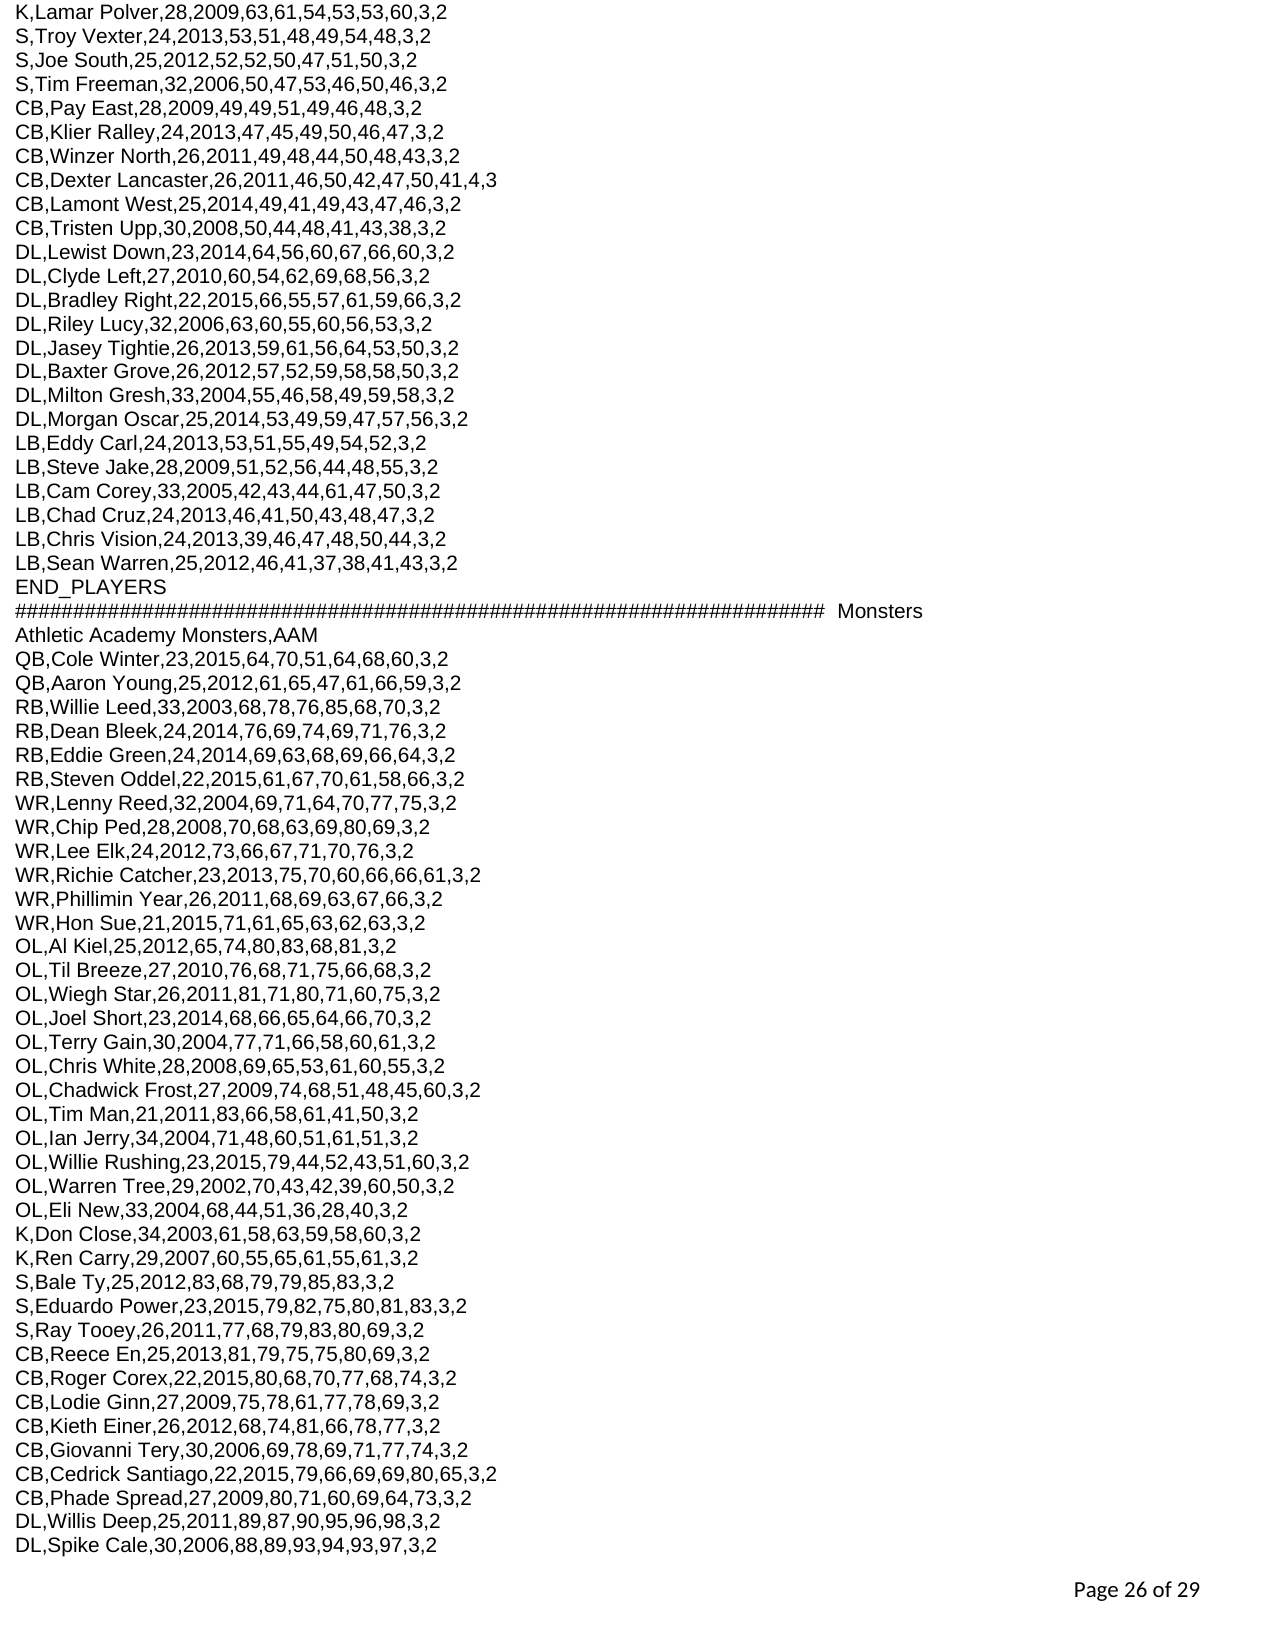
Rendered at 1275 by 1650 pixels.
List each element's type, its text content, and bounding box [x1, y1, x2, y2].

text S,Joe South,25,2012,52,52,50,47,51,50,3,2 [15, 48, 1200, 72]
text CB,Cedrick Santiago,22,2015,79,66,69,69,80,65,3,2 [15, 1461, 1200, 1485]
text RB,Willie Leed,33,2003,68,78,76,85,68,70,3,2 [15, 695, 1200, 719]
text WR,Hon Sue,21,2015,71,61,65,63,62,63,3,2 [15, 910, 1200, 934]
text CB,Phade Spread,27,2009,80,71,60,69,64,73,3,2 [15, 1485, 1200, 1509]
text S,Troy Vexter,24,2013,53,51,48,49,54,48,3,2 [15, 24, 1200, 48]
text CB,Tristen Upp,30,2008,50,44,48,41,43,38,3,2 [15, 216, 1200, 239]
text CB,Reece En,25,2013,81,79,75,75,80,69,3,2 [15, 1342, 1200, 1366]
text OL,Al Kiel,25,2012,65,74,80,83,68,81,3,2 [15, 934, 1200, 958]
text CB,Winzer North,26,2011,49,48,44,50,48,43,3,2 [15, 144, 1200, 168]
text LB,Cam Corey,33,2005,42,43,44,61,47,50,3,2 [15, 479, 1200, 503]
text WR,Chip Ped,28,2008,70,68,63,69,80,69,3,2 [15, 814, 1200, 838]
text K,Don Close,34,2003,61,58,63,59,58,60,3,2 [15, 1222, 1200, 1246]
text LB,Eddy Carl,24,2013,53,51,55,49,54,52,3,2 [15, 431, 1200, 455]
text OL,Terry Gain,30,2004,77,71,66,58,60,61,3,2 [15, 1030, 1200, 1054]
text OL,Eli New,33,2004,68,44,51,36,28,40,3,2 [15, 1198, 1200, 1222]
text K,Lamar Polver,28,2009,63,61,54,53,53,60,3,2 [15, 0, 1200, 24]
text CB,Dexter Lancaster,26,2011,46,50,42,47,50,41,4,3 [15, 168, 1200, 192]
text QB,Cole Winter,23,2015,64,70,51,64,68,60,3,2 [15, 647, 1200, 671]
text OL,Willie Rushing,23,2015,79,44,52,43,51,60,3,2 [15, 1150, 1200, 1174]
text S,Bale Ty,25,2012,83,68,79,79,85,83,3,2 [15, 1270, 1200, 1294]
text END_PLAYERS [15, 575, 1200, 599]
text OL,Warren Tree,29,2002,70,43,42,39,60,50,3,2 [15, 1174, 1200, 1198]
text DL,Spike Cale,30,2006,88,89,93,94,93,97,3,2 [15, 1533, 1200, 1557]
text WR,Lenny Reed,32,2004,69,71,64,70,77,75,3,2 [15, 791, 1200, 814]
text RB,Steven Oddel,22,2015,61,67,70,61,58,66,3,2 [15, 767, 1200, 791]
text OL,Joel Short,23,2014,68,66,65,64,66,70,3,2 [15, 1006, 1200, 1030]
text S,Ray Tooey,26,2011,77,68,79,83,80,69,3,2 [15, 1318, 1200, 1342]
text DL,Milton Gresh,33,2004,55,46,58,49,59,58,3,2 [15, 383, 1200, 407]
text RB,Eddie Green,24,2014,69,63,68,69,66,64,3,2 [15, 743, 1200, 767]
text CB,Giovanni Tery,30,2006,69,78,69,71,77,74,3,2 [15, 1437, 1200, 1461]
text RB,Dean Bleek,24,2014,76,69,74,69,71,76,3,2 [15, 719, 1200, 743]
text DL,Morgan Oscar,25,2014,53,49,59,47,57,56,3,2 [15, 407, 1200, 431]
text CB,Lamont West,25,2014,49,41,49,43,47,46,3,2 [15, 192, 1200, 216]
text ###################################################################### Monsters [15, 599, 1200, 623]
text WR,Phillimin Year,26,2011,68,69,63,67,66,3,2 [15, 886, 1200, 910]
text DL,Riley Lucy,32,2006,63,60,55,60,56,53,3,2 [15, 311, 1200, 335]
text DL,Clyde Left,27,2010,60,54,62,69,68,56,3,2 [15, 263, 1200, 287]
text OL,Chadwick Frost,27,2009,74,68,51,48,45,60,3,2 [15, 1078, 1200, 1102]
text CB,Roger Corex,22,2015,80,68,70,77,68,74,3,2 [15, 1366, 1200, 1389]
text OL,Wiegh Star,26,2011,81,71,80,71,60,75,3,2 [15, 982, 1200, 1006]
text S,Tim Freeman,32,2006,50,47,53,46,50,46,3,2 [15, 72, 1200, 96]
text S,Eduardo Power,23,2015,79,82,75,80,81,83,3,2 [15, 1294, 1200, 1318]
text OL,Til Breeze,27,2010,76,68,71,75,66,68,3,2 [15, 958, 1200, 982]
text DL,Willis Deep,25,2011,89,87,90,95,96,98,3,2 [15, 1509, 1200, 1533]
text QB,Aaron Young,25,2012,61,65,47,61,66,59,3,2 [15, 671, 1200, 695]
text LB,Chad Cruz,24,2013,46,41,50,43,48,47,3,2 [15, 503, 1200, 527]
text CB,Pay East,28,2009,49,49,51,49,46,48,3,2 [15, 96, 1200, 120]
text OL,Chris White,28,2008,69,65,53,61,60,55,3,2 [15, 1054, 1200, 1078]
text LB,Steve Jake,28,2009,51,52,56,44,48,55,3,2 [15, 455, 1200, 479]
text Athletic Academy Monsters,AAM [15, 623, 1200, 647]
text CB,Klier Ralley,24,2013,47,45,49,50,46,47,3,2 [15, 120, 1200, 144]
text WR,Richie Catcher,23,2013,75,70,60,66,66,61,3,2 [15, 862, 1200, 886]
text CB,Lodie Ginn,27,2009,75,78,61,77,78,69,3,2 [15, 1389, 1200, 1413]
text LB,Sean Warren,25,2012,46,41,37,38,41,43,3,2 [15, 551, 1200, 575]
text K,Ren Carry,29,2007,60,55,65,61,55,61,3,2 [15, 1246, 1200, 1270]
text DL,Lewist Down,23,2014,64,56,60,67,66,60,3,2 [15, 239, 1200, 263]
text DL,Bradley Right,22,2015,66,55,57,61,59,66,3,2 [15, 287, 1200, 311]
text OL,Tim Man,21,2011,83,66,58,61,41,50,3,2 [15, 1102, 1200, 1126]
text CB,Kieth Einer,26,2012,68,74,81,66,78,77,3,2 [15, 1413, 1200, 1437]
text LB,Chris Vision,24,2013,39,46,47,48,50,44,3,2 [15, 527, 1200, 551]
text DL,Baxter Grove,26,2012,57,52,59,58,58,50,3,2 [15, 359, 1200, 383]
text DL,Jasey Tightie,26,2013,59,61,56,64,53,50,3,2 [15, 335, 1200, 359]
text WR,Lee Elk,24,2012,73,66,67,71,70,76,3,2 [15, 838, 1200, 862]
text OL,Ian Jerry,34,2004,71,48,60,51,61,51,3,2 [15, 1126, 1200, 1150]
